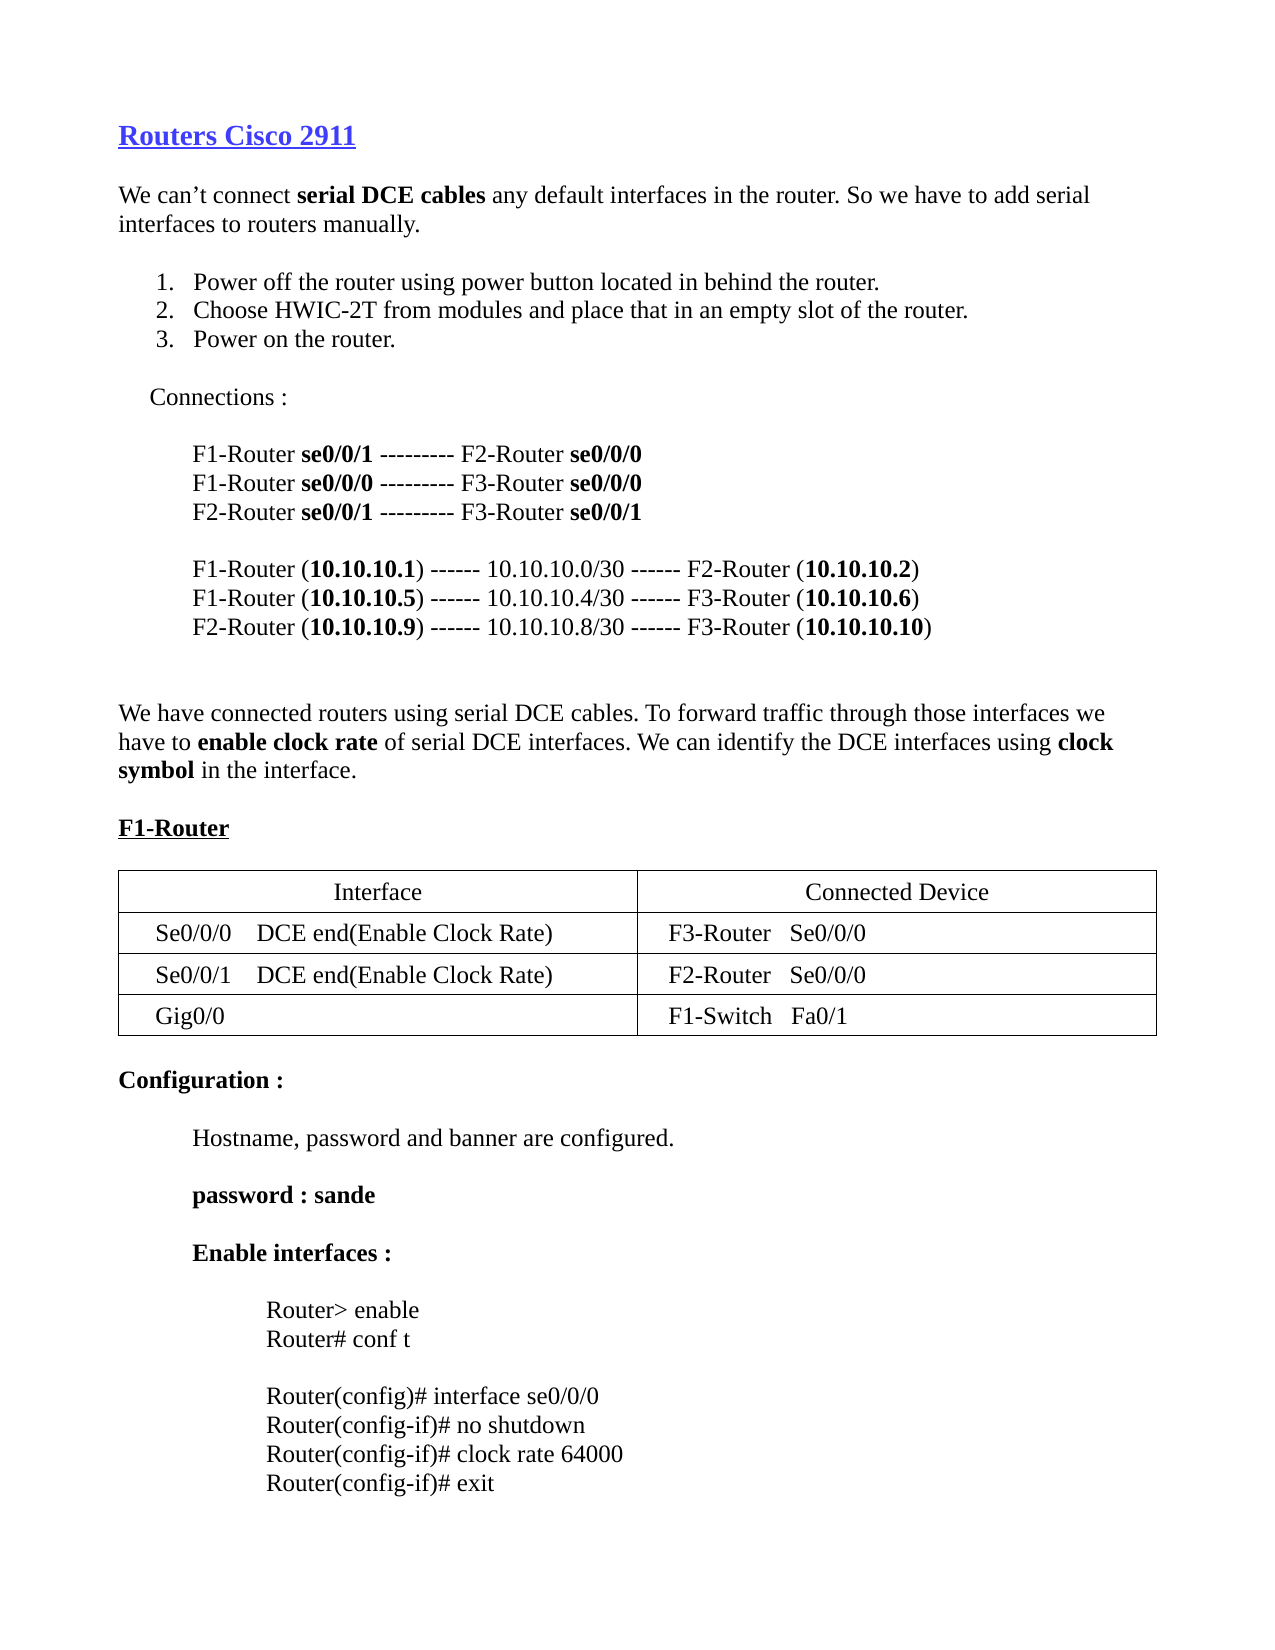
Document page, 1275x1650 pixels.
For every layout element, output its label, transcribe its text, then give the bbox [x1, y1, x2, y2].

list Power off the router using power button located in behind the router. [156, 267, 1157, 295]
table_cell F1-Switch Fa0/1 [638, 995, 1156, 1035]
list Power on the router. [156, 324, 1157, 353]
text F1-Router (10.10.10.1) ------ 10.10.10.0/30 ------ F2-Router (10.10.10.2) [118, 554, 1157, 583]
text We have connected routers using serial DCE cables. To forward traffic through those interfaces we have to enable clock rate of serial DCE interfaces. We can identify the DCE interfaces using clock symbol in the interface. [118, 698, 1157, 784]
list Choose HWIC-2T from modules and place that in an empty slot of the router. [156, 295, 1157, 324]
table_cell F2-Router Se0/0/0 [638, 954, 1156, 994]
text Configuration : [118, 1065, 1157, 1094]
table_cell F3-Router Se0/0/0 [638, 913, 1156, 953]
table_header Interface [119, 871, 637, 912]
table_cell Se0/0/0 DCE end(Enable Clock Rate) [119, 913, 637, 953]
text We can’t connect serial DCE cables any default interfaces in the router. So we have to add serial interfaces to routers manually. [118, 180, 1157, 238]
text Router(config-if)# clock rate 64000 [118, 1439, 1157, 1468]
text F2-Router (10.10.10.9) ------ 10.10.10.8/30 ------ F3-Router (10.10.10.10) [118, 612, 1157, 640]
text Router> enable [118, 1295, 1157, 1324]
text Connections : [118, 382, 1157, 410]
text F2-Router se0/0/1 --------- F3-Router se0/0/1 [118, 497, 1157, 525]
text Router(config-if)# no shutdown [118, 1410, 1157, 1439]
text Router(config)# interface se0/0/0 [118, 1381, 1157, 1410]
text F1-Router se0/0/0 --------- F3-Router se0/0/0 [118, 468, 1157, 497]
text F1-Router (10.10.10.5) ------ 10.10.10.4/30 ------ F3-Router (10.10.10.6) [118, 583, 1157, 612]
table_cell Gig0/0 [119, 995, 637, 1035]
text Enable interfaces : [118, 1238, 1157, 1266]
text Router(config-if)# exit [118, 1468, 1157, 1496]
text Hostname, password and banner are configured. [118, 1123, 1157, 1151]
text password : sande [118, 1180, 1157, 1209]
text Router# conf t [118, 1324, 1157, 1353]
table_header Connected Device [638, 871, 1156, 912]
text F1-Router se0/0/1 --------- F2-Router se0/0/0 [118, 439, 1157, 468]
text F1-Router [118, 813, 1157, 842]
text Routers Cisco 2911 [118, 118, 1157, 152]
table_cell Se0/0/1 DCE end(Enable Clock Rate) [119, 954, 637, 994]
